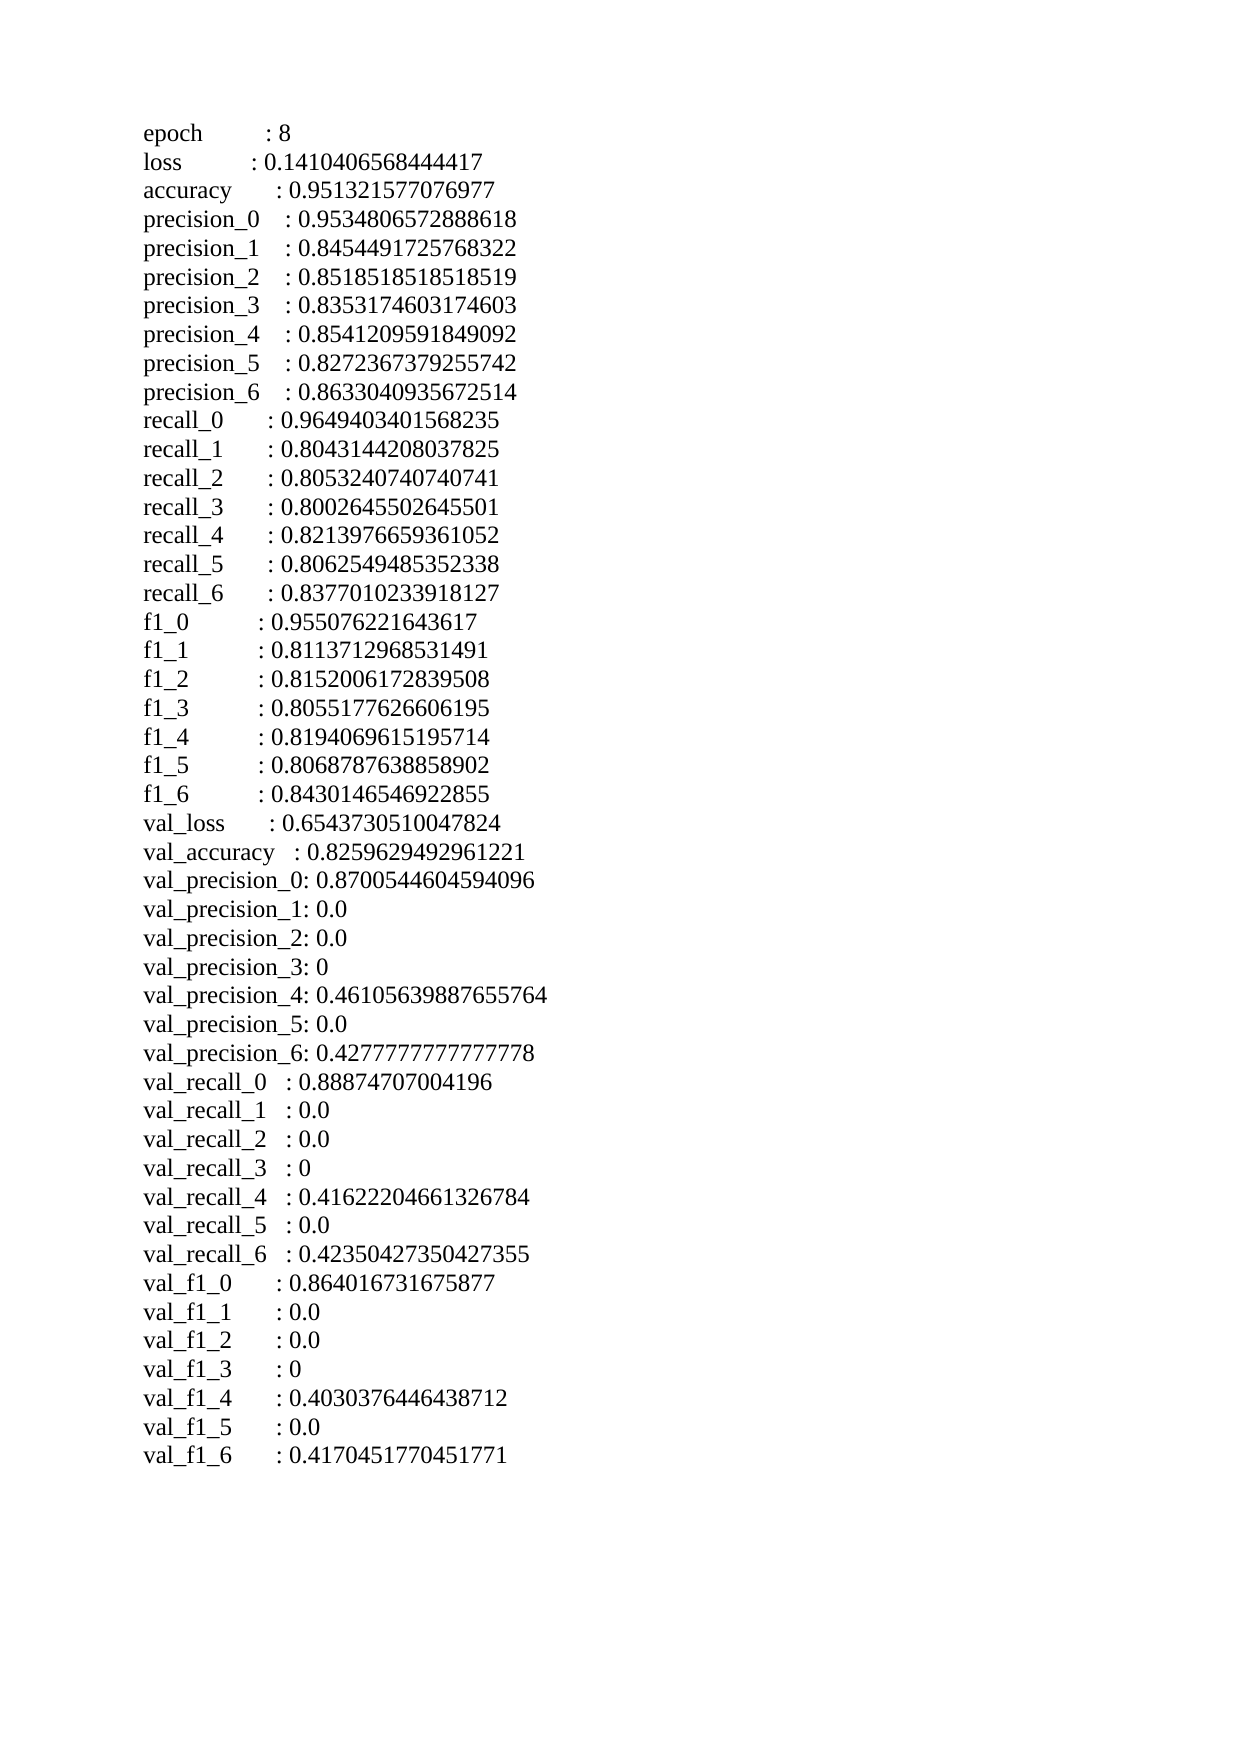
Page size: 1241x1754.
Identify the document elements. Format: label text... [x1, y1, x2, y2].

text val_f1_0 : 0.864016731675877 [118, 1268, 1122, 1297]
text val_recall_1 : 0.0 [118, 1096, 1122, 1124]
text val_f1_2 : 0.0 [118, 1326, 1122, 1354]
text f1_6 : 0.8430146546922855 [118, 779, 1122, 808]
text epoch : 8 [118, 118, 1122, 147]
text val_f1_3 : 0 [118, 1354, 1122, 1383]
text recall_4 : 0.8213976659361052 [118, 521, 1122, 549]
text val_loss : 0.6543730510047824 [118, 808, 1122, 837]
text precision_3 : 0.8353174603174603 [118, 291, 1122, 319]
text val_f1_6 : 0.4170451770451771 [118, 1441, 1122, 1469]
text val_precision_6: 0.4277777777777778 [118, 1038, 1122, 1067]
text recall_0 : 0.9649403401568235 [118, 406, 1122, 434]
text recall_3 : 0.8002645502645501 [118, 492, 1122, 521]
text val_recall_3 : 0 [118, 1153, 1122, 1182]
text val_f1_4 : 0.4030376446438712 [118, 1383, 1122, 1412]
text val_f1_1 : 0.0 [118, 1297, 1122, 1326]
text f1_4 : 0.8194069615195714 [118, 722, 1122, 751]
text val_accuracy : 0.8259629492961221 [118, 837, 1122, 866]
text val_precision_0: 0.8700544604594096 [118, 866, 1122, 894]
text val_precision_3: 0 [118, 952, 1122, 981]
text recall_6 : 0.8377010233918127 [118, 578, 1122, 607]
text precision_2 : 0.8518518518518519 [118, 262, 1122, 291]
text precision_4 : 0.8541209591849092 [118, 319, 1122, 348]
text val_recall_6 : 0.42350427350427355 [118, 1239, 1122, 1268]
text val_precision_1: 0.0 [118, 894, 1122, 923]
text val_recall_4 : 0.41622204661326784 [118, 1182, 1122, 1211]
text precision_5 : 0.8272367379255742 [118, 348, 1122, 377]
text f1_1 : 0.8113712968531491 [118, 636, 1122, 664]
text precision_1 : 0.8454491725768322 [118, 233, 1122, 262]
text val_recall_0 : 0.88874707004196 [118, 1067, 1122, 1096]
text val_precision_4: 0.46105639887655764 [118, 981, 1122, 1009]
text val_f1_5 : 0.0 [118, 1412, 1122, 1441]
text precision_0 : 0.9534806572888618 [118, 204, 1122, 233]
text val_precision_5: 0.0 [118, 1009, 1122, 1038]
text recall_1 : 0.8043144208037825 [118, 434, 1122, 463]
text val_recall_2 : 0.0 [118, 1124, 1122, 1153]
text precision_6 : 0.8633040935672514 [118, 377, 1122, 406]
text recall_5 : 0.8062549485352338 [118, 549, 1122, 578]
text val_recall_5 : 0.0 [118, 1211, 1122, 1239]
text f1_2 : 0.8152006172839508 [118, 664, 1122, 693]
text f1_5 : 0.8068787638858902 [118, 751, 1122, 779]
text f1_0 : 0.955076221643617 [118, 607, 1122, 636]
text f1_3 : 0.8055177626606195 [118, 693, 1122, 722]
text accuracy : 0.951321577076977 [118, 176, 1122, 204]
text recall_2 : 0.8053240740740741 [118, 463, 1122, 492]
text loss : 0.1410406568444417 [118, 147, 1122, 176]
text val_precision_2: 0.0 [118, 923, 1122, 952]
